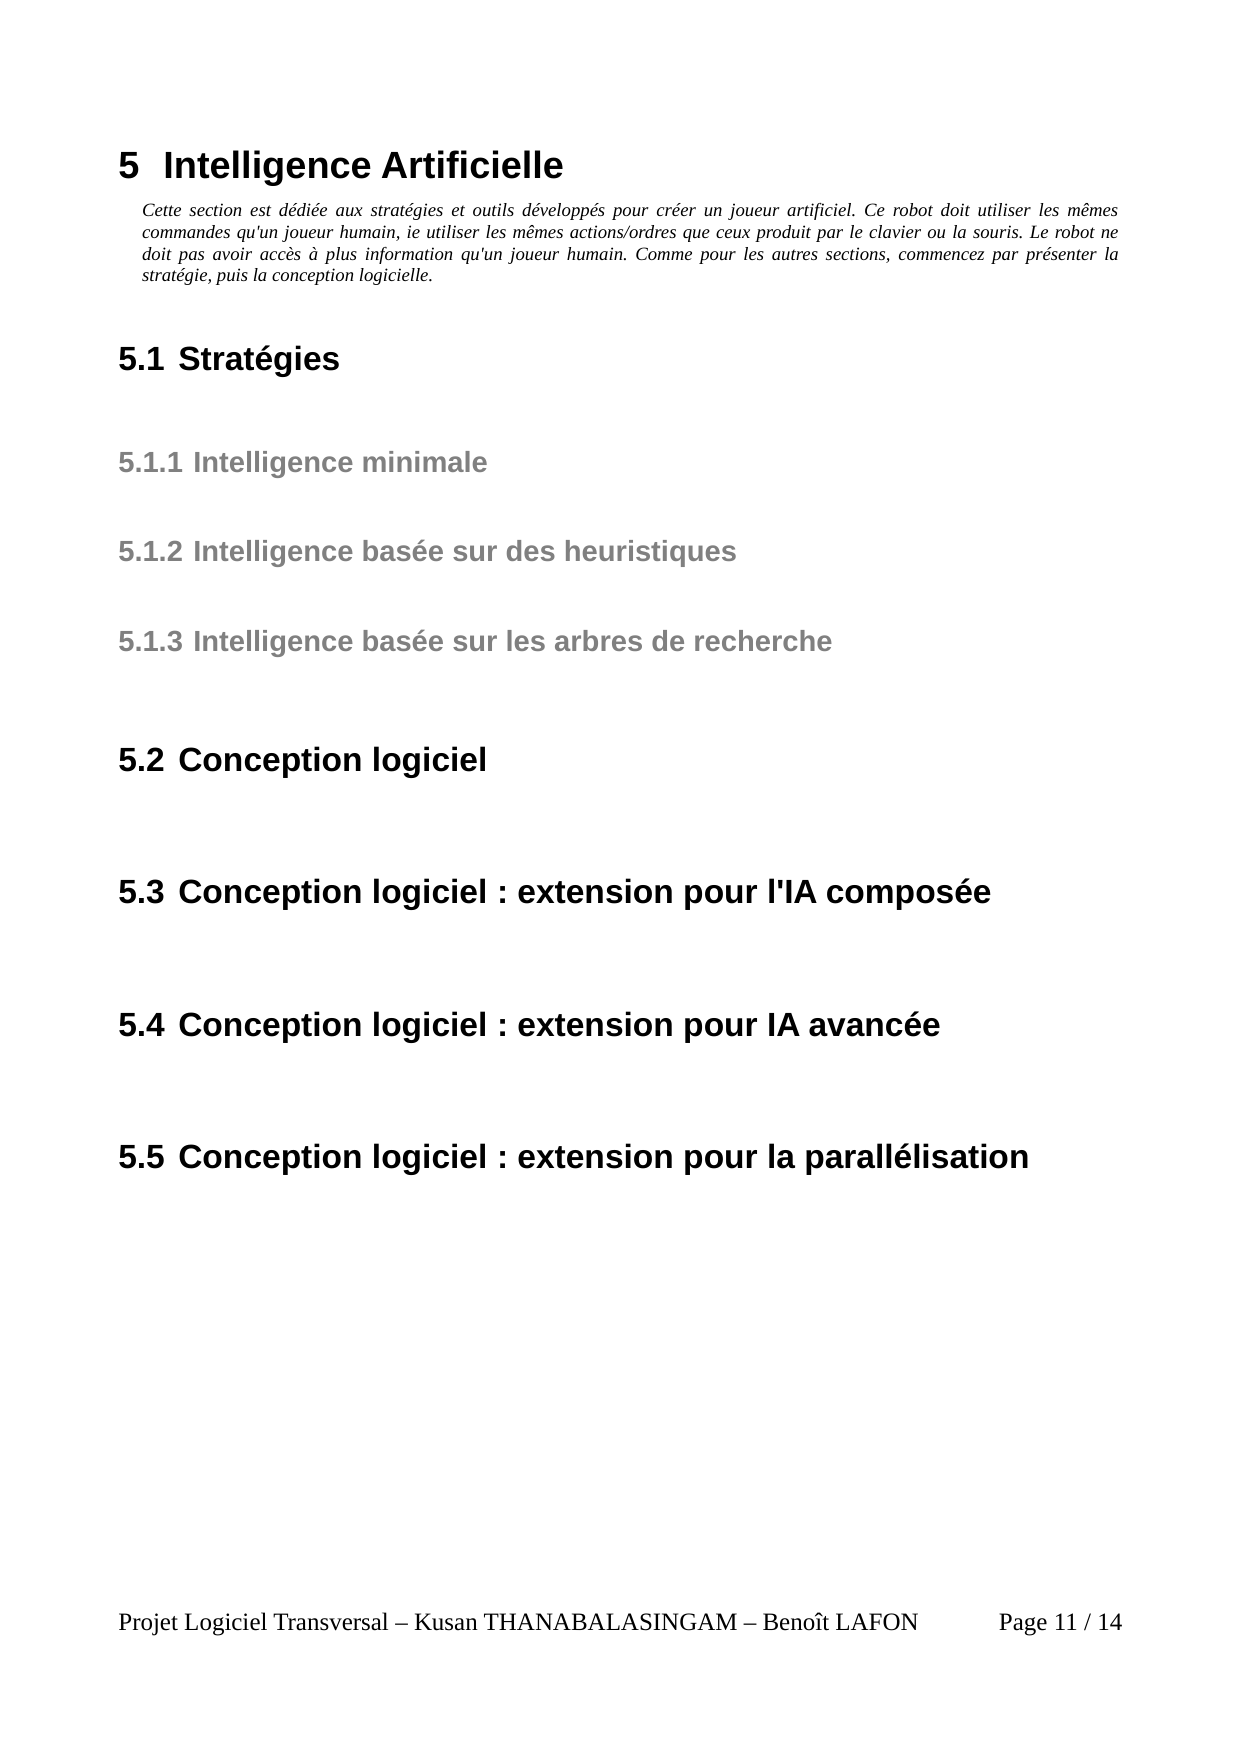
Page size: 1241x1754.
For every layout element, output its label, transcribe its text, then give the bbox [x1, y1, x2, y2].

subtitle Conception logiciel : extension pour la parallélisation [118, 1137, 1122, 1176]
text Cette section est dédiée aux stratégies et outils développés pour créer un joueur artificiel. Ce robot doit utiliser les mêmes commandes qu'un joueur humain, ie utiliser les mêmes actions/ordres que ceux produit par le clavier ou la souris. Le robot ne doit pas avoir accès à plus information qu'un joueur humain. Comme pour les autres sections, commencez par présenter la stratégie, puis la conception logicielle. [142, 199, 1122, 286]
subtitle Intelligence Artificielle [118, 143, 1122, 187]
subtitle Stratégies [118, 339, 1122, 378]
subtitle Conception logiciel : extension pour l'IA composée [118, 872, 1122, 911]
subtitle Conception logiciel [118, 740, 1122, 778]
subtitle Intelligence basée sur les arbres de recherche [118, 624, 1122, 657]
subtitle Intelligence basée sur des heuristiques [118, 534, 1122, 568]
subtitle Conception logiciel : extension pour IA avancée [118, 1004, 1122, 1043]
subtitle Intelligence minimale [118, 445, 1122, 478]
